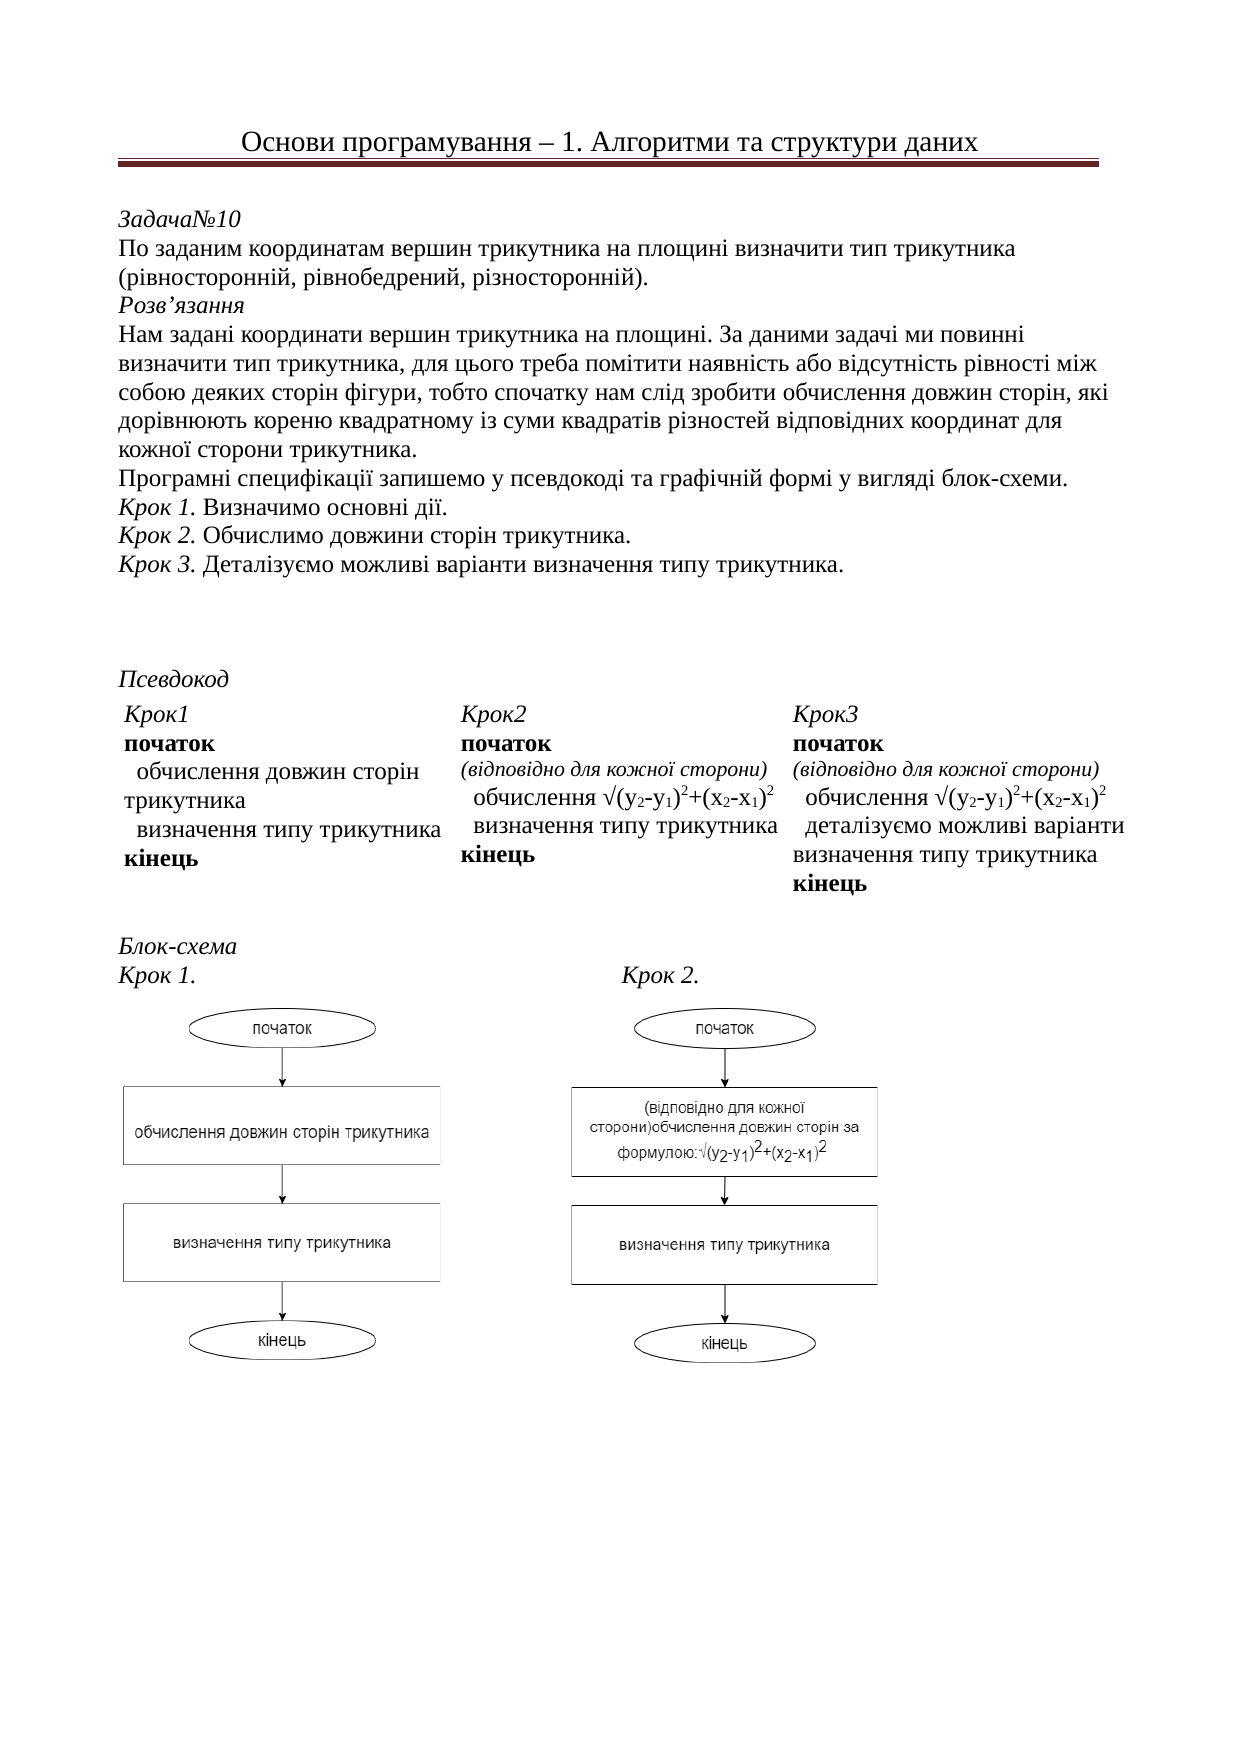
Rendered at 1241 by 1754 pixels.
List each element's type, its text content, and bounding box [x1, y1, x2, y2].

table_header Крок2 початок (відповідно для кожної сторони) обчислення √(у2-у1)2+(х2-х1)2 визначення типу трикутника кінець [455, 693, 787, 902]
text По заданим координатам вершин трикутника на площині визначити тип трикутника (рівносторонній, рівнобедрений, різносторонній). [118, 233, 1122, 291]
table_header Крок3 початок (відповідно для кожної сторони) обчислення √(у2-у1)2+(х2-х1)2 деталізуємо можливі варіанти визначення типу трикутника кінець [787, 693, 1163, 902]
text Крок 2. Обчислимо довжини сторін трикутника. [118, 521, 1122, 549]
text Крок 1. Визначимо основні дії. [118, 492, 1122, 521]
text Розв’язання [118, 291, 1122, 319]
text Псевдокод [118, 664, 1122, 693]
picture [123, 1008, 440, 1360]
text Програмні специфікації запишемо у псевдокоді та графічній формі у вигляді блок-схеми. [118, 463, 1122, 492]
text Крок 3. Деталізуємо можливі варіанти визначення типу трикутника. [118, 549, 1122, 578]
text Блок-схема [118, 931, 1122, 960]
picture [571, 1008, 878, 1363]
text Задача№10 [118, 204, 1122, 233]
table_header Крок1 початок обчислення довжин сторін трикутника визначення типу трикутника кінець [118, 693, 455, 902]
text Нам задані координати вершин трикутника на площині. За даними задачі ми повинні визначити тип трикутника, для цього треба помітити наявність або відсутність рівності між собою деяких сторін фігури, тобто спочатку нам слід зробити обчислення довжин сторін, які дорівнюють кореню квадратному із суми квадратів різностей відповідних координат для кожної сторони трикутника. [118, 319, 1122, 463]
text Крок 1. Крок 2. [118, 960, 1122, 988]
